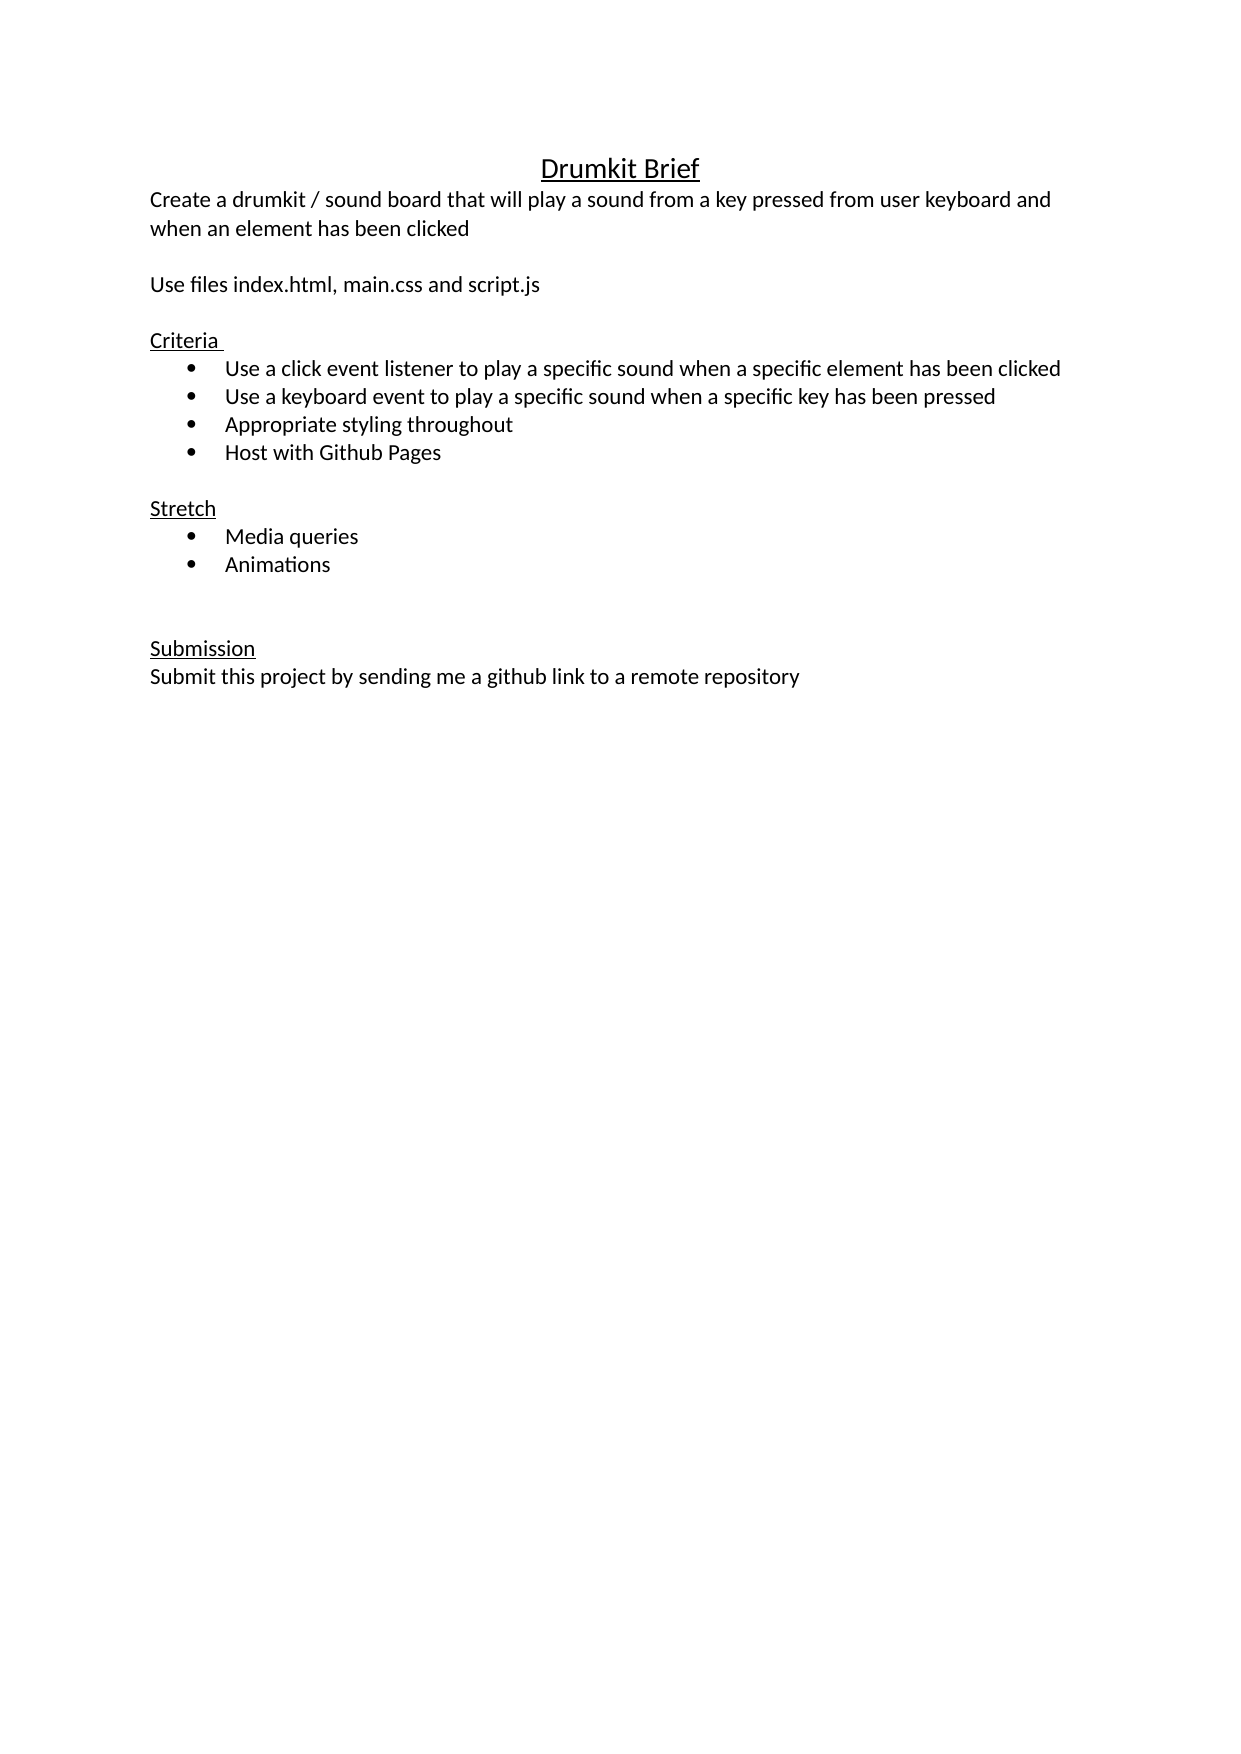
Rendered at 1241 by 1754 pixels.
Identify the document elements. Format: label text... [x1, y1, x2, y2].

list Use a keyboard event to play a specific sound when a specific key has been pressed [187, 382, 1090, 410]
text Submission [150, 634, 1090, 662]
list Host with Github Pages [187, 438, 1090, 466]
text Create a drumkit / sound board that will play a sound from a key pressed from user keyboard and when an element has been clicked [150, 186, 1090, 242]
list Animations [187, 550, 1090, 578]
text Submit this project by sending me a github link to a remote repository [150, 662, 1090, 690]
text Drumkit Brief [150, 150, 1090, 186]
text Stretch [150, 494, 1090, 522]
list Use a click event listener to play a specific sound when a specific element has been clicked [187, 354, 1090, 382]
text Criteria [150, 326, 1090, 354]
text Use files index.html, main.css and script.js [150, 270, 1090, 298]
list Media queries [187, 522, 1090, 550]
list Appropriate styling throughout [187, 410, 1090, 438]
